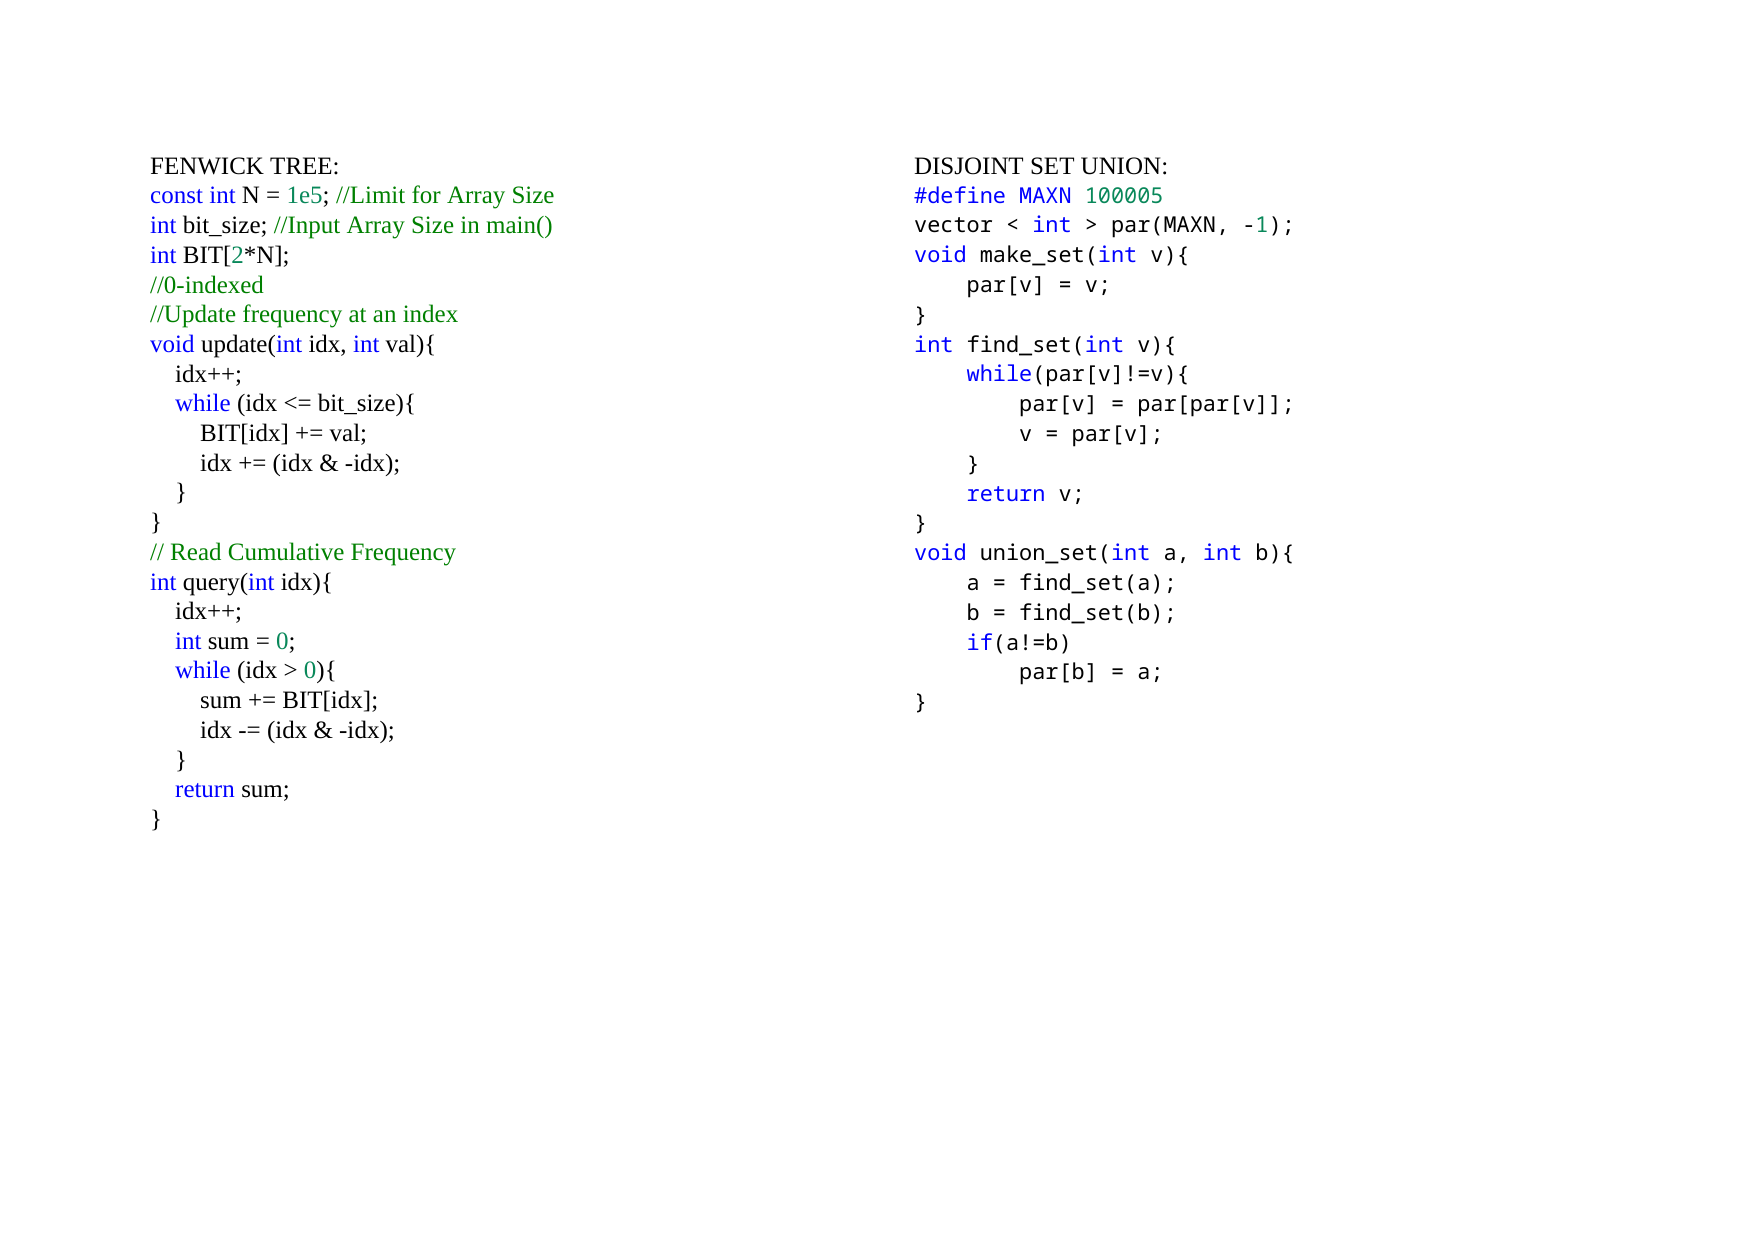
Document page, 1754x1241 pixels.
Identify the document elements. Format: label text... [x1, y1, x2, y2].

text sum += BIT[idx]; [150, 684, 840, 714]
text } [150, 506, 840, 536]
text } [150, 744, 840, 773]
text FENWICK TREE: [150, 150, 840, 180]
text a = find_set(a); [914, 567, 1604, 597]
text int BIT[2*N]; [150, 239, 840, 269]
text while (idx <= bit_size){ [150, 387, 840, 417]
text return sum; [150, 773, 840, 803]
text void update(int idx, int val){ [150, 328, 840, 358]
text } [914, 299, 1604, 329]
text b = find_set(b); [914, 597, 1604, 627]
text DISJOINT SET UNION: [914, 150, 1604, 180]
text par[v] = par[par[v]]; [914, 388, 1604, 418]
text idx -= (idx & -idx); [150, 714, 840, 744]
text BIT[idx] += val; [150, 417, 840, 447]
text } [150, 477, 840, 506]
text idx++; [150, 358, 840, 387]
text while (idx > 0){ [150, 655, 840, 684]
text int bit_size; //Input Array Size in main() [150, 209, 840, 239]
text int find_set(int v){ [914, 329, 1604, 358]
text while(par[v]!=v){ [914, 358, 1604, 388]
text const int N = 1e5; //Limit for Array Size [150, 180, 840, 209]
text par[b] = a; [914, 656, 1604, 686]
text } [914, 448, 1604, 478]
text } [914, 686, 1604, 716]
text //0-indexed [150, 269, 840, 298]
text } [914, 507, 1604, 537]
text v = par[v]; [914, 418, 1604, 448]
text int query(int idx){ [150, 566, 840, 595]
text if(a!=b) [914, 627, 1604, 656]
text idx += (idx & -idx); [150, 447, 840, 477]
text // Read Cumulative Frequency [150, 536, 840, 566]
text idx++; [150, 595, 840, 625]
text #define MAXN 100005 [914, 180, 1604, 209]
text void make_set(int v){ [914, 239, 1604, 269]
text vector < int > par(MAXN, -1); [914, 209, 1604, 239]
text int sum = 0; [150, 625, 840, 655]
text par[v] = v; [914, 269, 1604, 299]
text //Update frequency at an index [150, 298, 840, 328]
text void union_set(int a, int b){ [914, 537, 1604, 567]
text return v; [914, 478, 1604, 507]
text } [150, 803, 840, 833]
